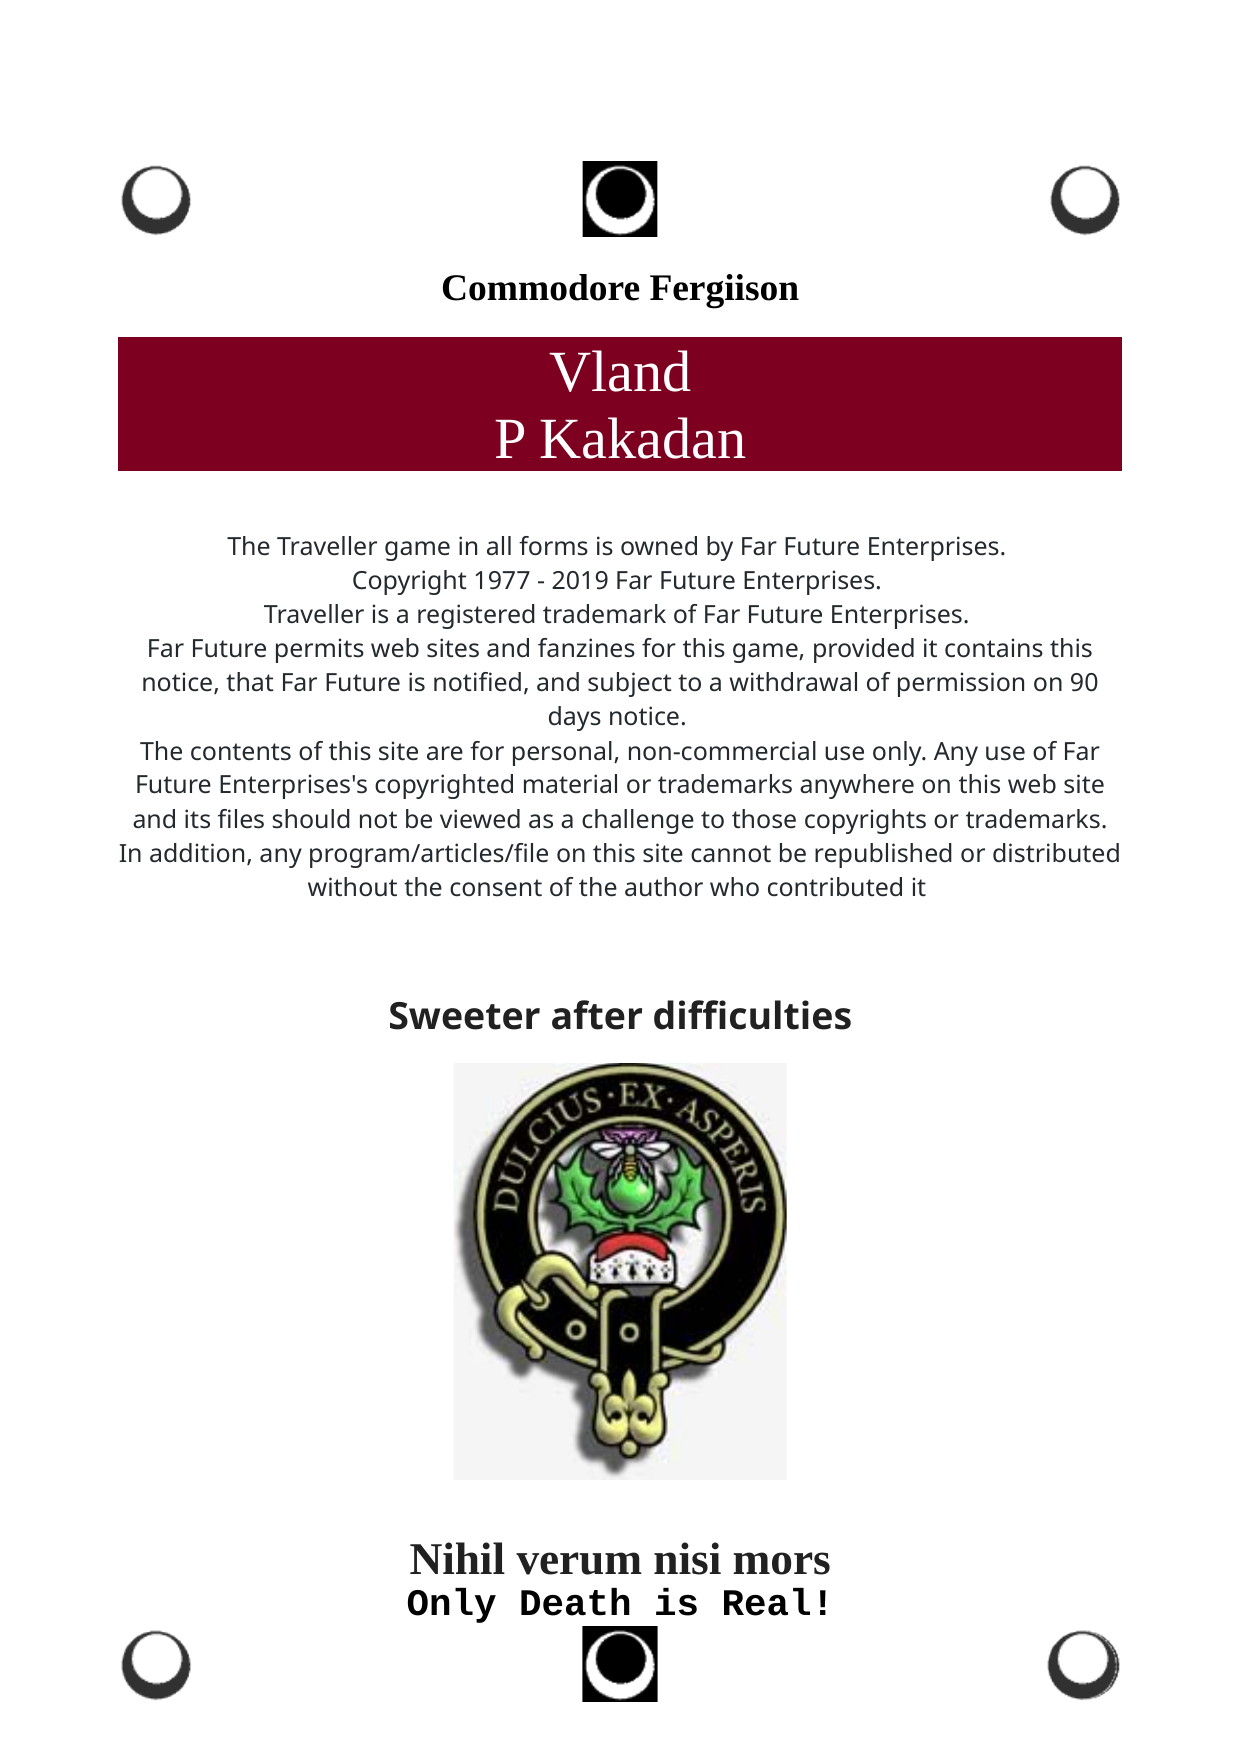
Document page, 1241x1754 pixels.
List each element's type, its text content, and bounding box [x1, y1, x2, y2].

text Copyright 1977 - 2019 Far Future Enterprises. [118, 563, 1122, 597]
text Far Future permits web sites and fanzines for this game, provided it contains this notice, that Far Future is notified, and subject to a withdrawal of permission on 90 days notice. [118, 631, 1122, 733]
picture [453, 1063, 787, 1480]
picture [118, 161, 194, 237]
picture [1044, 1626, 1123, 1702]
picture [1047, 161, 1123, 237]
text Vland [118, 337, 1122, 404]
text Nihil verum nisi mors [118, 1532, 1122, 1584]
text Sweeter after difficulties [118, 990, 1122, 1041]
picture [582, 1626, 658, 1702]
text The Traveller game in all forms is owned by Far Future Enterprises. [118, 529, 1122, 563]
text Only Death is Real! [118, 1584, 1122, 1627]
text Commodore Fergiison [118, 265, 1122, 308]
text P Kakadan [118, 404, 1122, 471]
text Traveller is a registered trademark of Far Future Enterprises. [118, 597, 1122, 631]
text The contents of this site are for personal, non-commercial use only. Any use of Far Future Enterprises's copyrighted material or trademarks anywhere on this web site and its files should not be viewed as a challenge to those copyrights or trademarks. In addition, any program/articles/file on this site cannot be republished or distributed without the consent of the author who contributed it [118, 733, 1122, 903]
picture [118, 1626, 194, 1702]
picture [582, 161, 658, 237]
